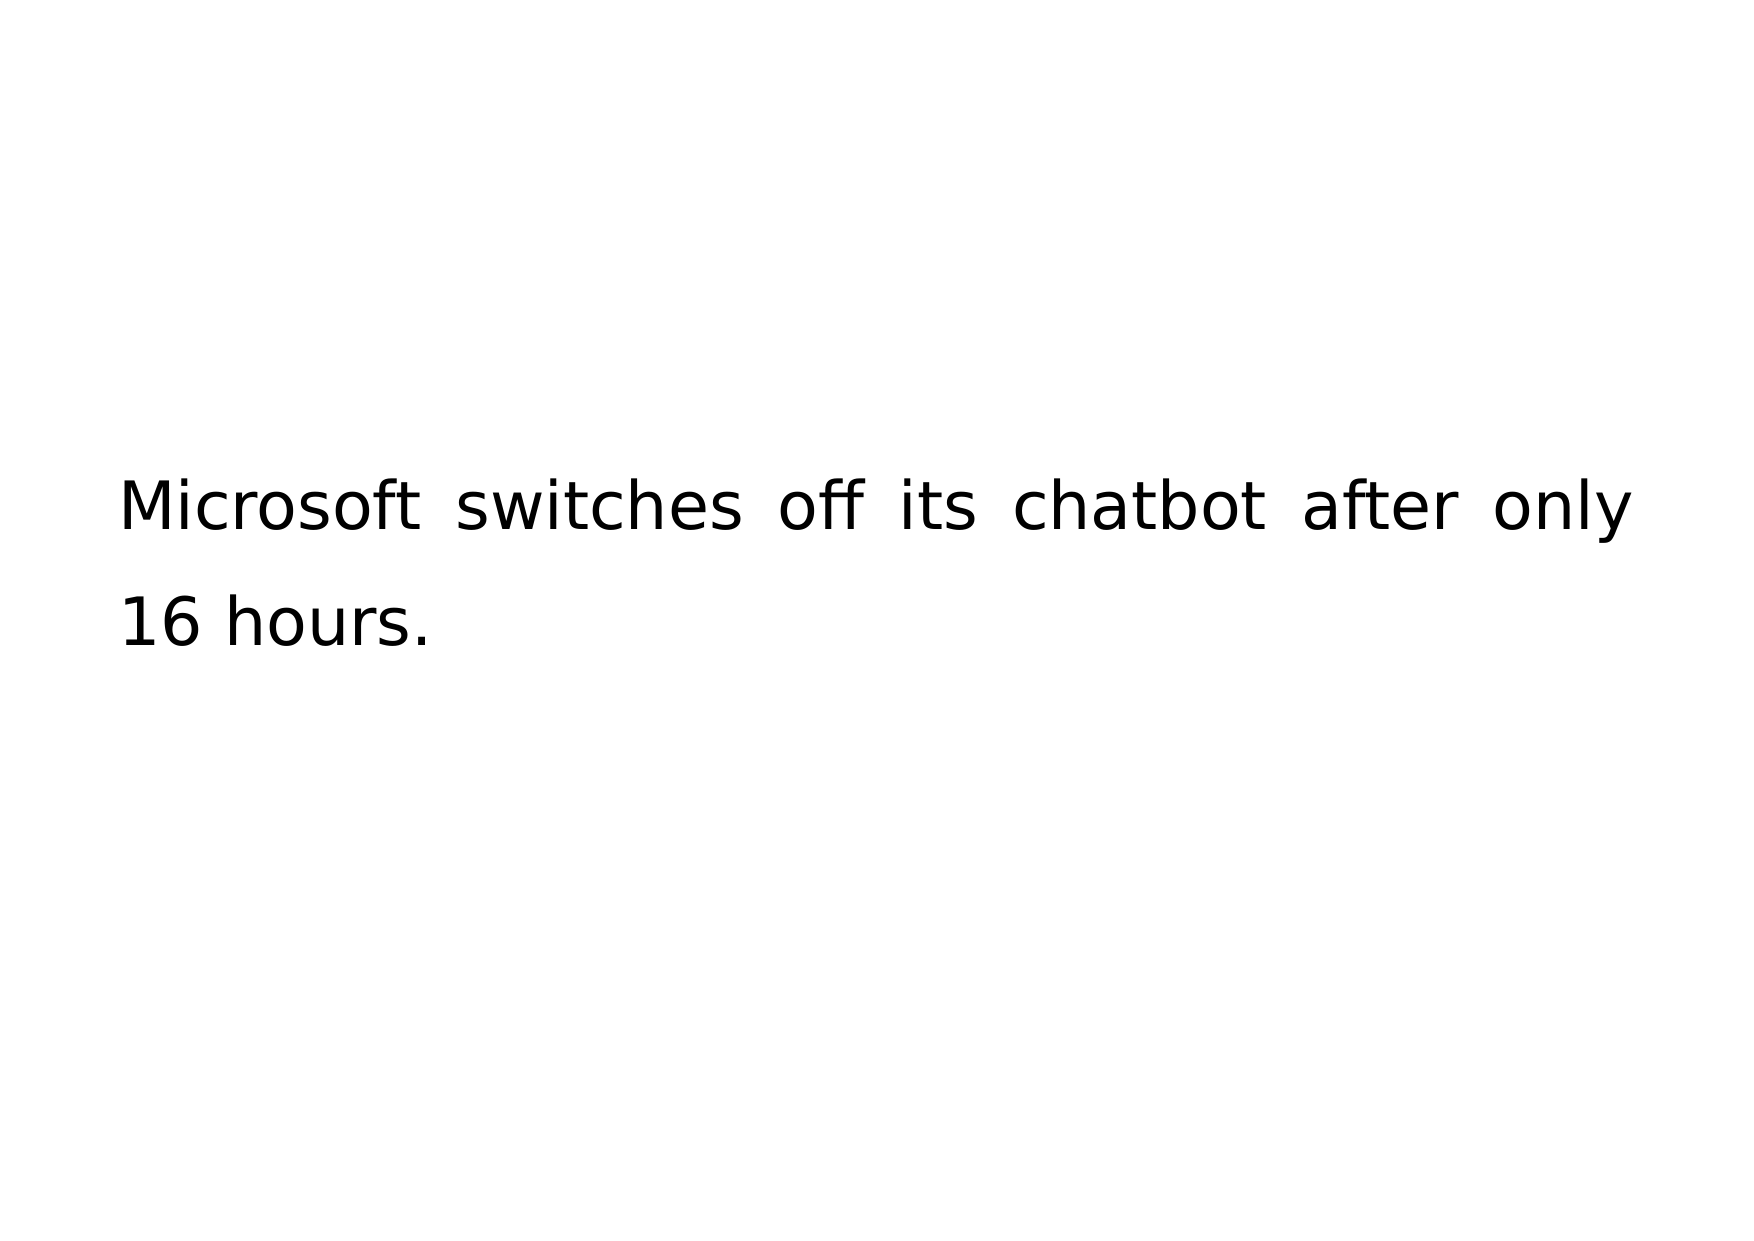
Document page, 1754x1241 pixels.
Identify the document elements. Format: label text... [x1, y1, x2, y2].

text Microsoft switches off its chatbot after only 16 hours. [118, 467, 1636, 661]
